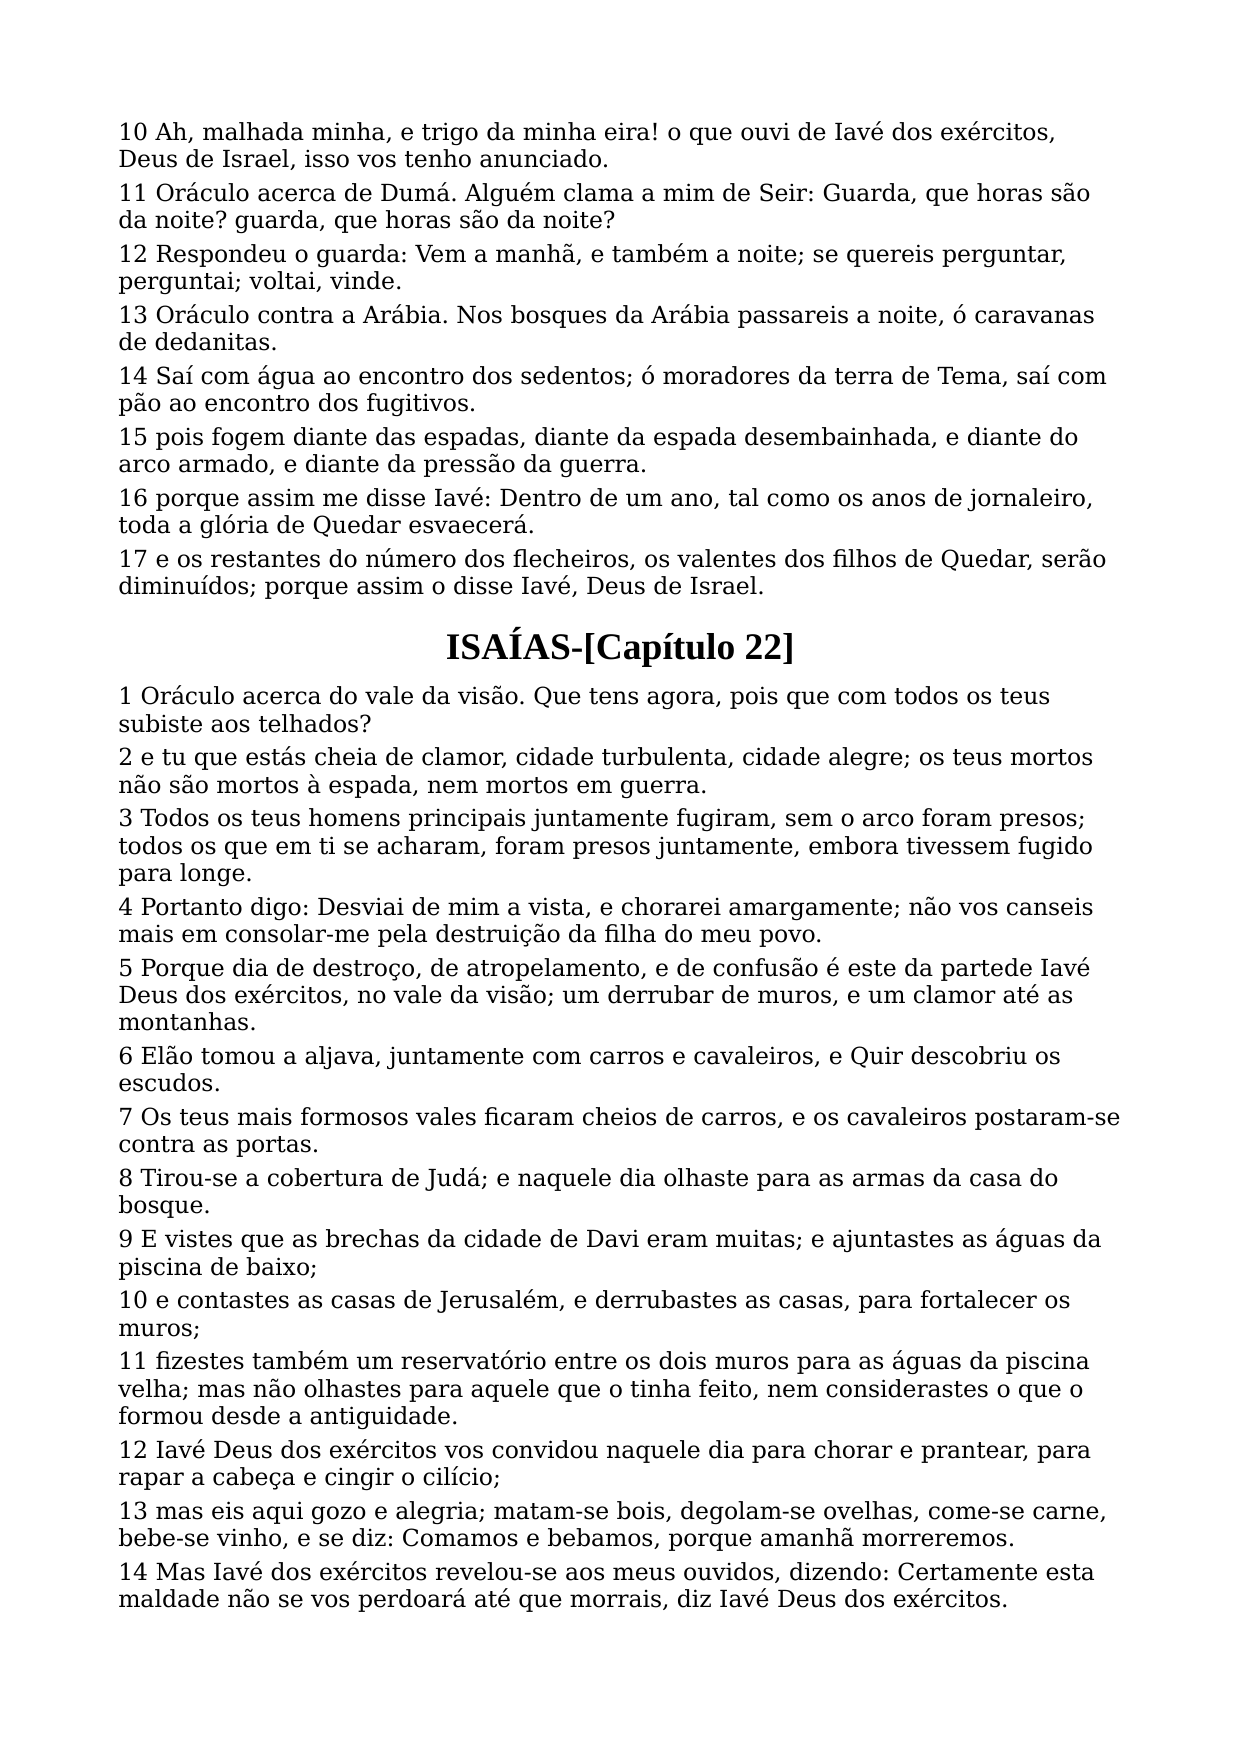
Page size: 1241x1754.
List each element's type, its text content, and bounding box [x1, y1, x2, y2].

text 13 Oráculo contra a Arábia. Nos bosques da Arábia passareis a noite, ó caravanas de dedanitas. [118, 301, 1122, 356]
text 2 e tu que estás cheia de clamor, cidade turbulenta, cidade alegre; os teus mortos não são mortos à espada, nem mortos em guerra. [118, 744, 1122, 798]
text 14 Saí com água ao encontro dos sedentos; ó moradores da terra de Tema, saí com pão ao encontro dos fugitivos. [118, 362, 1122, 417]
text 10 Ah, malhada minha, e trigo da minha eira! o que ouvi de Iavé dos exércitos, Deus de Israel, isso vos tenho anunciado. [118, 118, 1122, 173]
subtitle ISAÍAS-[Capítulo 22] [118, 624, 1122, 667]
text 12 Iavé Deus dos exércitos vos convidou naquele dia para chorar e prantear, para rapar a cabeça e cingir o cilício; [118, 1436, 1122, 1491]
text 15 pois fogem diante das espadas, diante da espada desembainhada, e diante do arco armado, e diante da pressão da guerra. [118, 423, 1122, 478]
text 7 Os teus mais formosos vales ficaram cheios de carros, e os cavaleiros postaram-se contra as portas. [118, 1104, 1122, 1158]
text 16 porque assim me disse Iavé: Dentro de um ano, tal como os anos de jornaleiro, toda a glória de Quedar esvaecerá. [118, 484, 1122, 539]
text 5 Porque dia de destroço, de atropelamento, e de confusão é este da partede Iavé Deus dos exércitos, no vale da visão; um derrubar de muros, e um clamor até as montanhas. [118, 954, 1122, 1036]
text 11 Oráculo acerca de Dumá. Alguém clama a mim de Seir: Guarda, que horas são da noite? guarda, que horas são da noite? [118, 179, 1122, 234]
text 10 e contastes as casas de Jerusalém, e derrubastes as casas, para fortalecer os muros; [118, 1287, 1122, 1341]
text 8 Tirou-se a cobertura de Judá; e naquele dia olhaste para as armas da casa do bosque. [118, 1165, 1122, 1219]
text 9 E vistes que as brechas da cidade de Davi eram muitas; e ajuntastes as águas da piscina de baixo; [118, 1226, 1122, 1280]
text 3 Todos os teus homens principais juntamente fugiram, sem o arco foram presos; todos os que em ti se acharam, foram presos juntamente, embora tivessem fugido para longe. [118, 805, 1122, 887]
text 13 mas eis aqui gozo e alegria; matam-se bois, degolam-se ovelhas, come-se carne, bebe-se vinho, e se diz: Comamos e bebamos, porque amanhã morreremos. [118, 1497, 1122, 1552]
text 4 Portanto digo: Desviai de mim a vista, e chorarei amargamente; não vos canseis mais em consolar-me pela destruição da filha do meu povo. [118, 893, 1122, 948]
text 14 Mas Iavé dos exércitos revelou-se aos meus ouvidos, dizendo: Certamente esta maldade não se vos perdoará até que morrais, diz Iavé Deus dos exércitos. [118, 1558, 1122, 1613]
text 6 Elão tomou a aljava, juntamente com carros e cavaleiros, e Quir descobriu os escudos. [118, 1043, 1122, 1097]
text 11 fizestes também um reservatório entre os dois muros para as águas da piscina velha; mas não olhastes para aquele que o tinha feito, nem considerastes o que o formou desde a antiguidade. [118, 1348, 1122, 1430]
text 12 Respondeu o guarda: Vem a manhã, e também a noite; se quereis perguntar, perguntai; voltai, vinde. [118, 240, 1122, 295]
text 1 Oráculo acerca do vale da visão. Que tens agora, pois que com todos os teus subiste aos telhados? [118, 683, 1122, 737]
text 17 e os restantes do número dos flecheiros, os valentes dos filhos de Quedar, serão diminuídos; porque assim o disse Iavé, Deus de Israel. [118, 545, 1122, 600]
